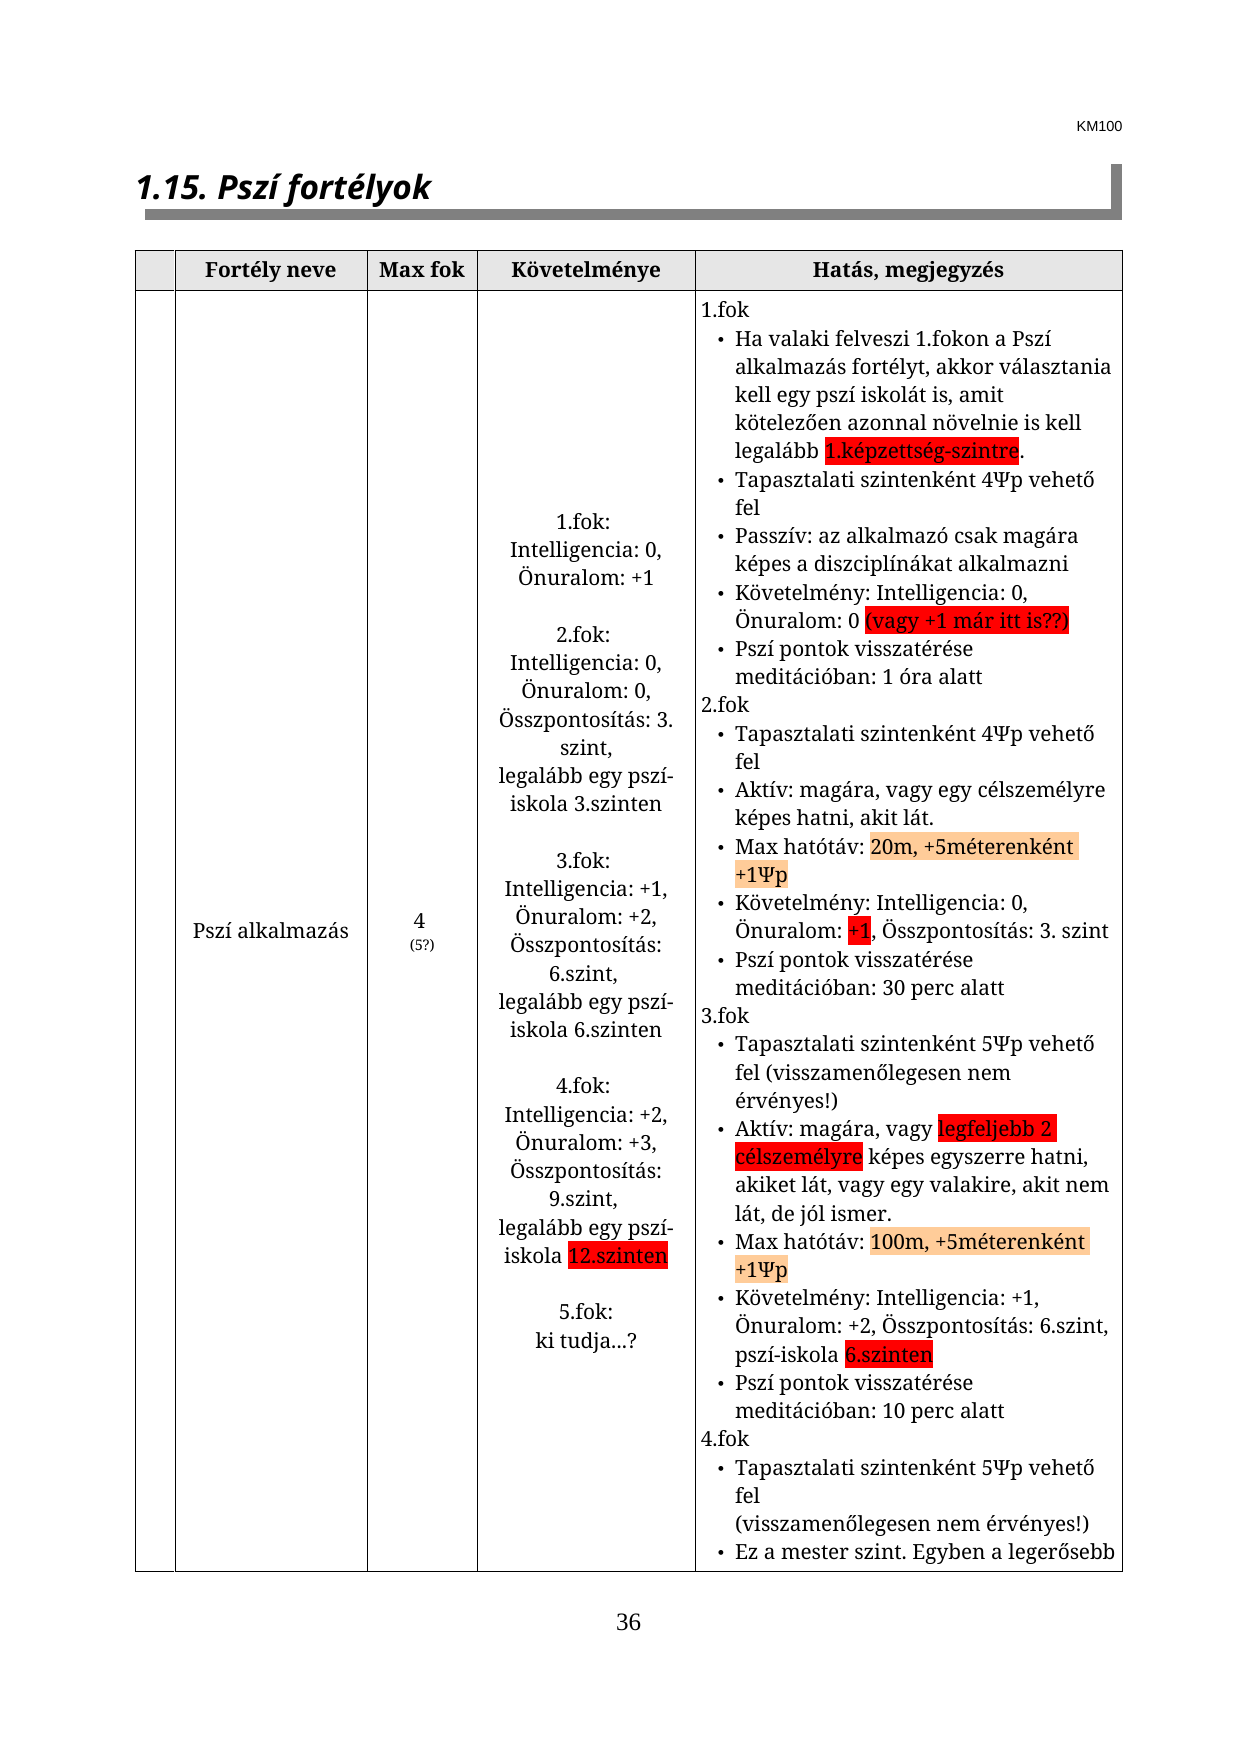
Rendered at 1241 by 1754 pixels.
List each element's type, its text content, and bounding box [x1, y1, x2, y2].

table_cell 1.fok Ha valaki felveszi 1.fokon a Pszí alkalmazás fortélyt, akkor választania kell egy pszí iskolát is, amit kötelezően azonnal növelnie is kell legalább 1.képzettség-szintre. Tapasztalati szintenként 4Ψp vehető fel Passzív: az alkalmazó csak magára képes a diszciplínákat alkalmazni Követelmény: Intelligencia: 0, Önuralom: 0 (vagy +1 már itt is??) Pszí pontok visszatérése meditációban: 1 óra alatt 2.fok Tapasztalati szintenként 4Ψp vehető fel Aktív: magára, vagy egy célszemélyre képes hatni, akit lát. Max hatótáv: 20m, +5méterenként +1Ψp Követelmény: Intelligencia: 0, Önuralom: +1, Összpontosítás: 3. szint Pszí pontok visszatérése meditációban: 30 perc alatt 3.fok Tapasztalati szintenként 5Ψp vehető fel (visszamenőlegesen nem érvényes!) Aktív: magára, vagy legfeljebb 2 célszemélyre képes egyszerre hatni, akiket lát, vagy egy valakire, akit nem lát, de jól ismer. Max hatótáv: 100m, +5méterenként +1Ψp Követelmény: Intelligencia: +1, Önuralom: +2, Összpontosítás: 6.szint, pszí-iskola 6.szinten Pszí pontok visszatérése meditációban: 10 perc alatt 4.fok Tapasztalati szintenként 5Ψp vehető fel (visszamenőlegesen nem érvényes!) Ez a mester szint. Egyben a legerősebb [696, 291, 1122, 1571]
table_header [136, 251, 174, 290]
table_header Fortély neve [176, 251, 367, 290]
table_header Hatás, megjegyzés [696, 251, 1122, 290]
table_cell [136, 291, 174, 1571]
table_header Max fok [368, 251, 477, 290]
table_cell Pszí alkalmazás [176, 291, 367, 1571]
table_cell 4 (5?) [368, 291, 477, 1571]
table_cell 1.fok: Intelligencia: 0, Önuralom: +1 2.fok: Intelligencia: 0, Önuralom: 0, Összpontosítás: 3. szint, legalább egy pszí-iskola 3.szinten 3.fok: Intelligencia: +1, Önuralom: +2, Összpontosítás: 6.szint, legalább egy pszí-iskola 6.szinten 4.fok: Intelligencia: +2, Önuralom: +3, Összpontosítás: 9.szint, legalább egy pszí-iskola 12.szinten 5.fok: ki tudja...? [478, 291, 695, 1571]
subtitle Pszí fortélyok [134, 164, 1111, 209]
table_header Követelménye [478, 251, 695, 290]
